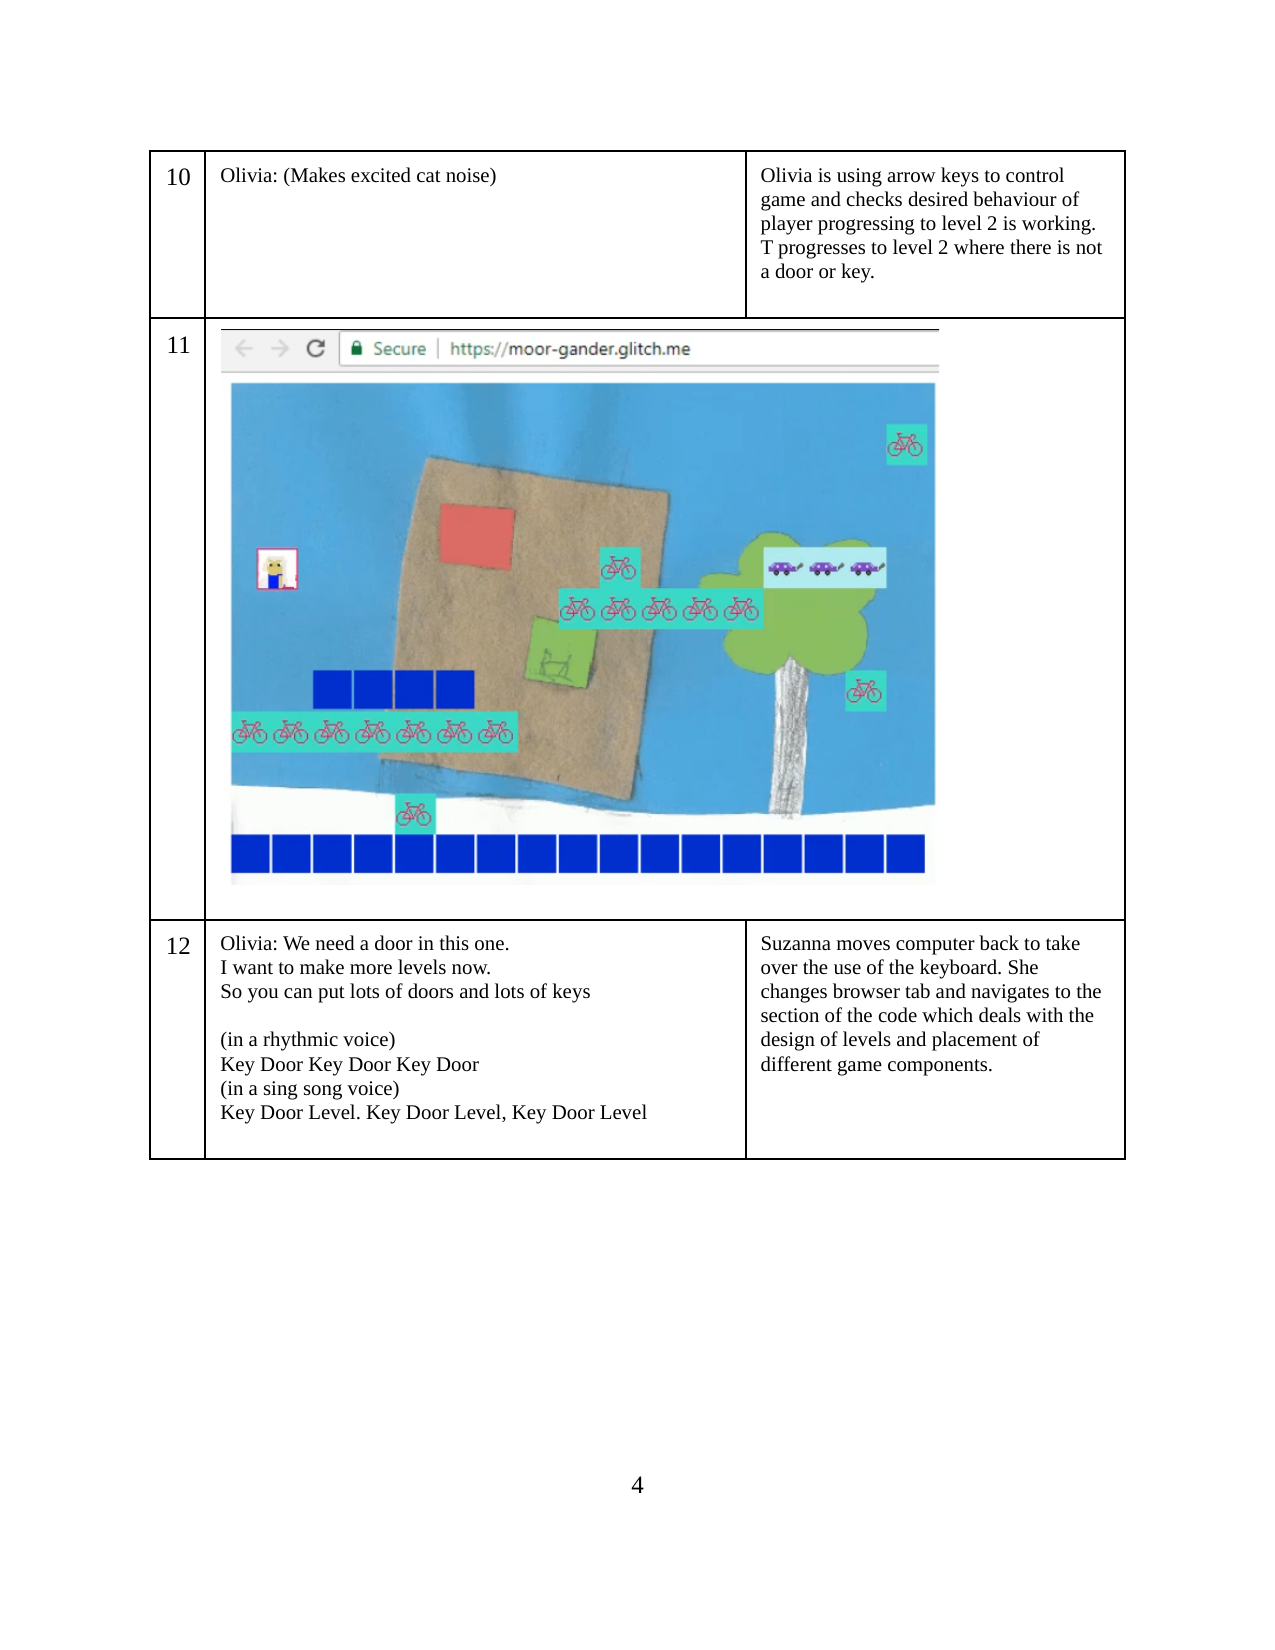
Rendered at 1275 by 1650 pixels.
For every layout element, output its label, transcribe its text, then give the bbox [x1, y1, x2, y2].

table_cell 10 [151, 152, 204, 317]
table_cell 11 [151, 319, 204, 919]
table_cell 12 [151, 921, 204, 1158]
picture [220, 329, 940, 885]
table_cell Olivia: (Makes excited cat noise) [206, 152, 745, 317]
table_cell Olivia: We need a door in this one. I want to make more levels now. So you can put lots of doors and lots of keys (in a rhythmic voice) Key Door Key Door Key Door (in a sing song voice) Key Door Level. Key Door Level, Key Door Level [206, 921, 745, 1158]
table_cell Olivia is using arrow keys to control game and checks desired behaviour of player progressing to level 2 is working. T progresses to level 2 where there is not a door or key. [747, 152, 1124, 317]
table_cell Suzanna moves computer back to take over the use of the keyboard. She changes browser tab and navigates to the section of the code which deals with the design of levels and placement of different game components. [747, 921, 1124, 1158]
table_cell [206, 319, 1124, 919]
